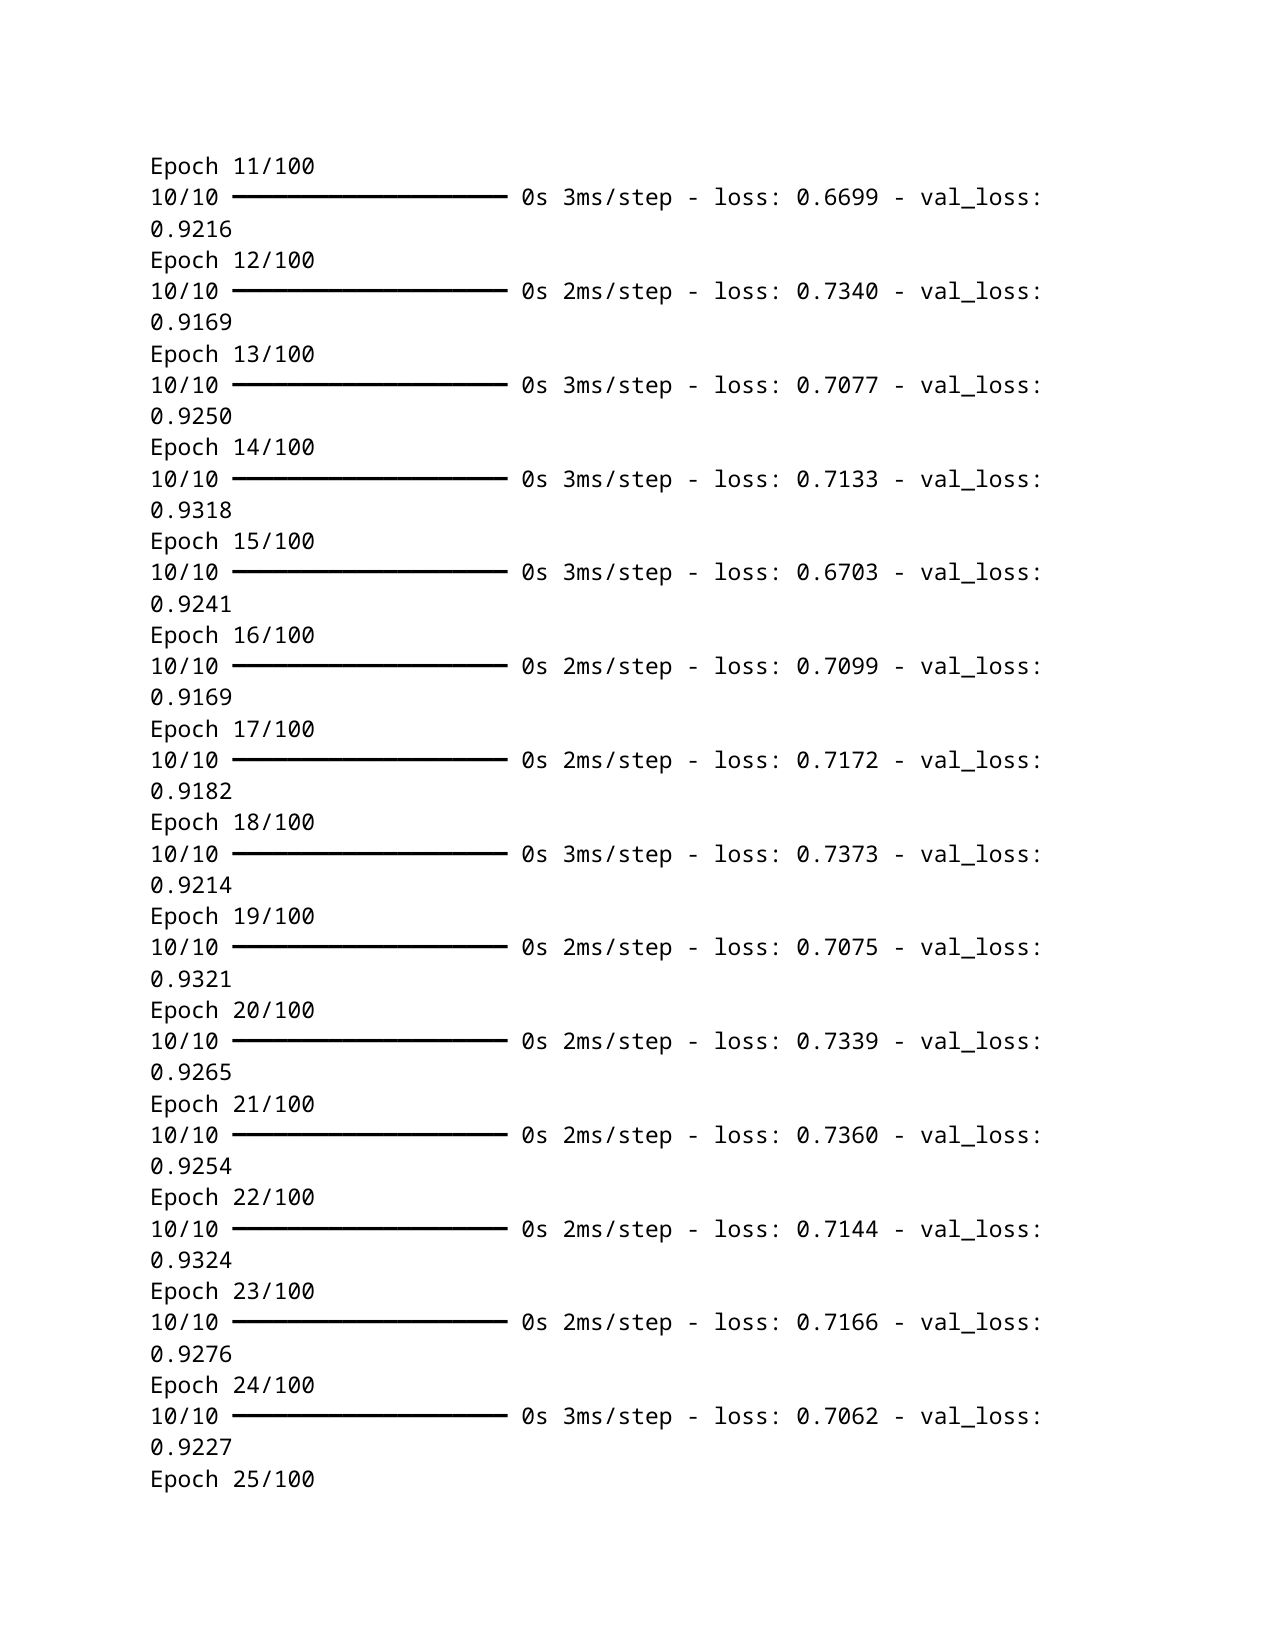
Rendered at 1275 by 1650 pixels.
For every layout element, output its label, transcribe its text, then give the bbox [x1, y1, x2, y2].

text Epoch 11/100 10/10 ━━━━━━━━━━━━━━━━━━━━ 0s 3ms/step - loss: 0.6699 - val_loss: 0.9216 Epoch 12/100 10/10 ━━━━━━━━━━━━━━━━━━━━ 0s 2ms/step - loss: 0.7340 - val_loss: 0.9169 Epoch 13/100 10/10 ━━━━━━━━━━━━━━━━━━━━ 0s 3ms/step - loss: 0.7077 - val_loss: 0.9250 Epoch 14/100 10/10 ━━━━━━━━━━━━━━━━━━━━ 0s 3ms/step - loss: 0.7133 - val_loss: 0.9318 Epoch 15/100 10/10 ━━━━━━━━━━━━━━━━━━━━ 0s 3ms/step - loss: 0.6703 - val_loss: 0.9241 Epoch 16/100 10/10 ━━━━━━━━━━━━━━━━━━━━ 0s 2ms/step - loss: 0.7099 - val_loss: 0.9169 Epoch 17/100 10/10 ━━━━━━━━━━━━━━━━━━━━ 0s 2ms/step - loss: 0.7172 - val_loss: 0.9182 Epoch 18/100 10/10 ━━━━━━━━━━━━━━━━━━━━ 0s 3ms/step - loss: 0.7373 - val_loss: 0.9214 Epoch 19/100 10/10 ━━━━━━━━━━━━━━━━━━━━ 0s 2ms/step - loss: 0.7075 - val_loss: 0.9321 Epoch 20/100 10/10 ━━━━━━━━━━━━━━━━━━━━ 0s 2ms/step - loss: 0.7339 - val_loss: 0.9265 Epoch 21/100 10/10 ━━━━━━━━━━━━━━━━━━━━ 0s 2ms/step - loss: 0.7360 - val_loss: 0.9254 Epoch 22/100 10/10 ━━━━━━━━━━━━━━━━━━━━ 0s 2ms/step - loss: 0.7144 - val_loss: 0.9324 Epoch 23/100 10/10 ━━━━━━━━━━━━━━━━━━━━ 0s 2ms/step - loss: 0.7166 - val_loss: 0.9276 Epoch 24/100 10/10 ━━━━━━━━━━━━━━━━━━━━ 0s 3ms/step - loss: 0.7062 - val_loss: 0.9227 Epoch 25/100 [150, 150, 1125, 1494]
